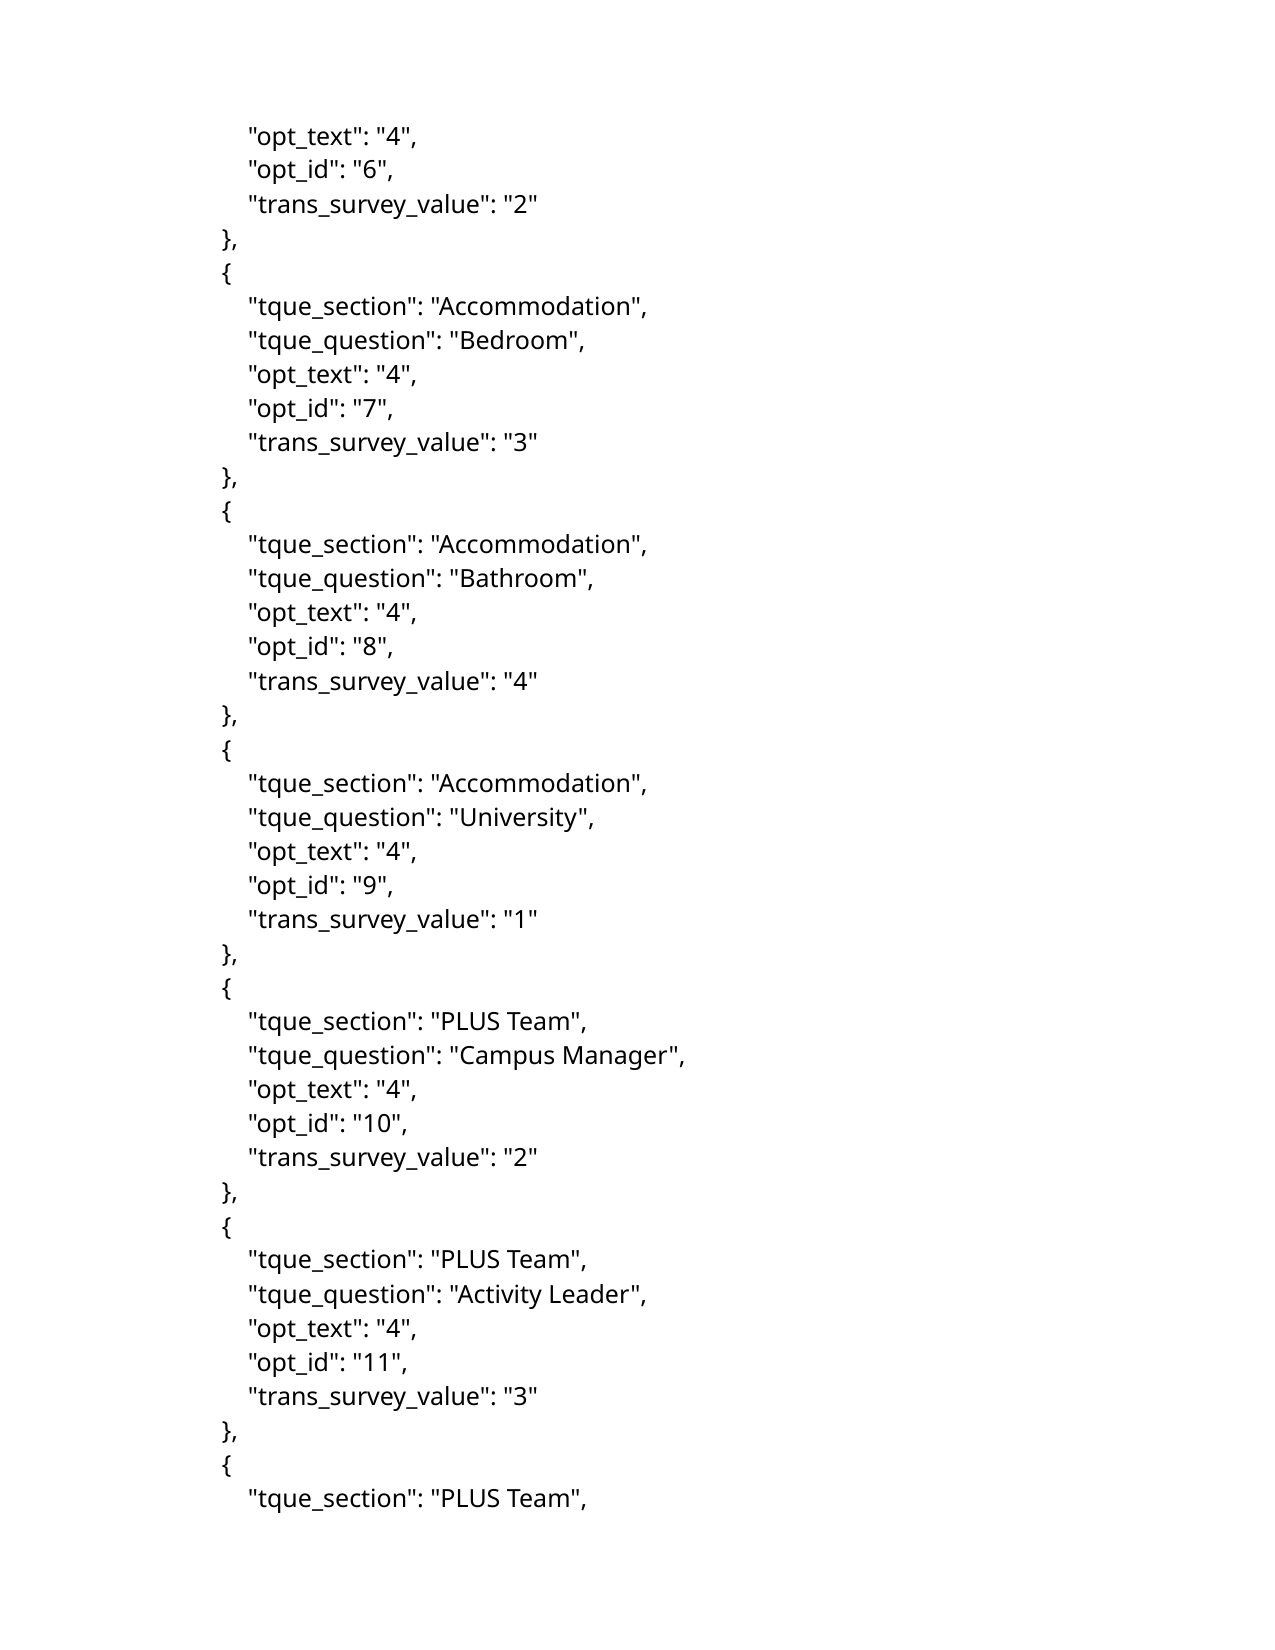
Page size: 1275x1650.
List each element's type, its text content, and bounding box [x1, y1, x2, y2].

text "opt_text": "4", "opt_id": "6", "trans_survey_value": "2" }, { "tque_section": "Accommodation", "tque_question": "Bedroom", "opt_text": "4", "opt_id": "7", "trans_survey_value": "3" }, { "tque_section": "Accommodation", "tque_question": "Bathroom", "opt_text": "4", "opt_id": "8", "trans_survey_value": "4" }, { "tque_section": "Accommodation", "tque_question": "University", "opt_text": "4", "opt_id": "9", "trans_survey_value": "1" }, { "tque_section": "PLUS Team", "tque_question": "Campus Manager", "opt_text": "4", "opt_id": "10", "trans_survey_value": "2" }, { "tque_section": "PLUS Team", "tque_question": "Activity Leader", "opt_text": "4", "opt_id": "11", "trans_survey_value": "3" }, { "tque_section": "PLUS Team", [118, 118, 1157, 1515]
